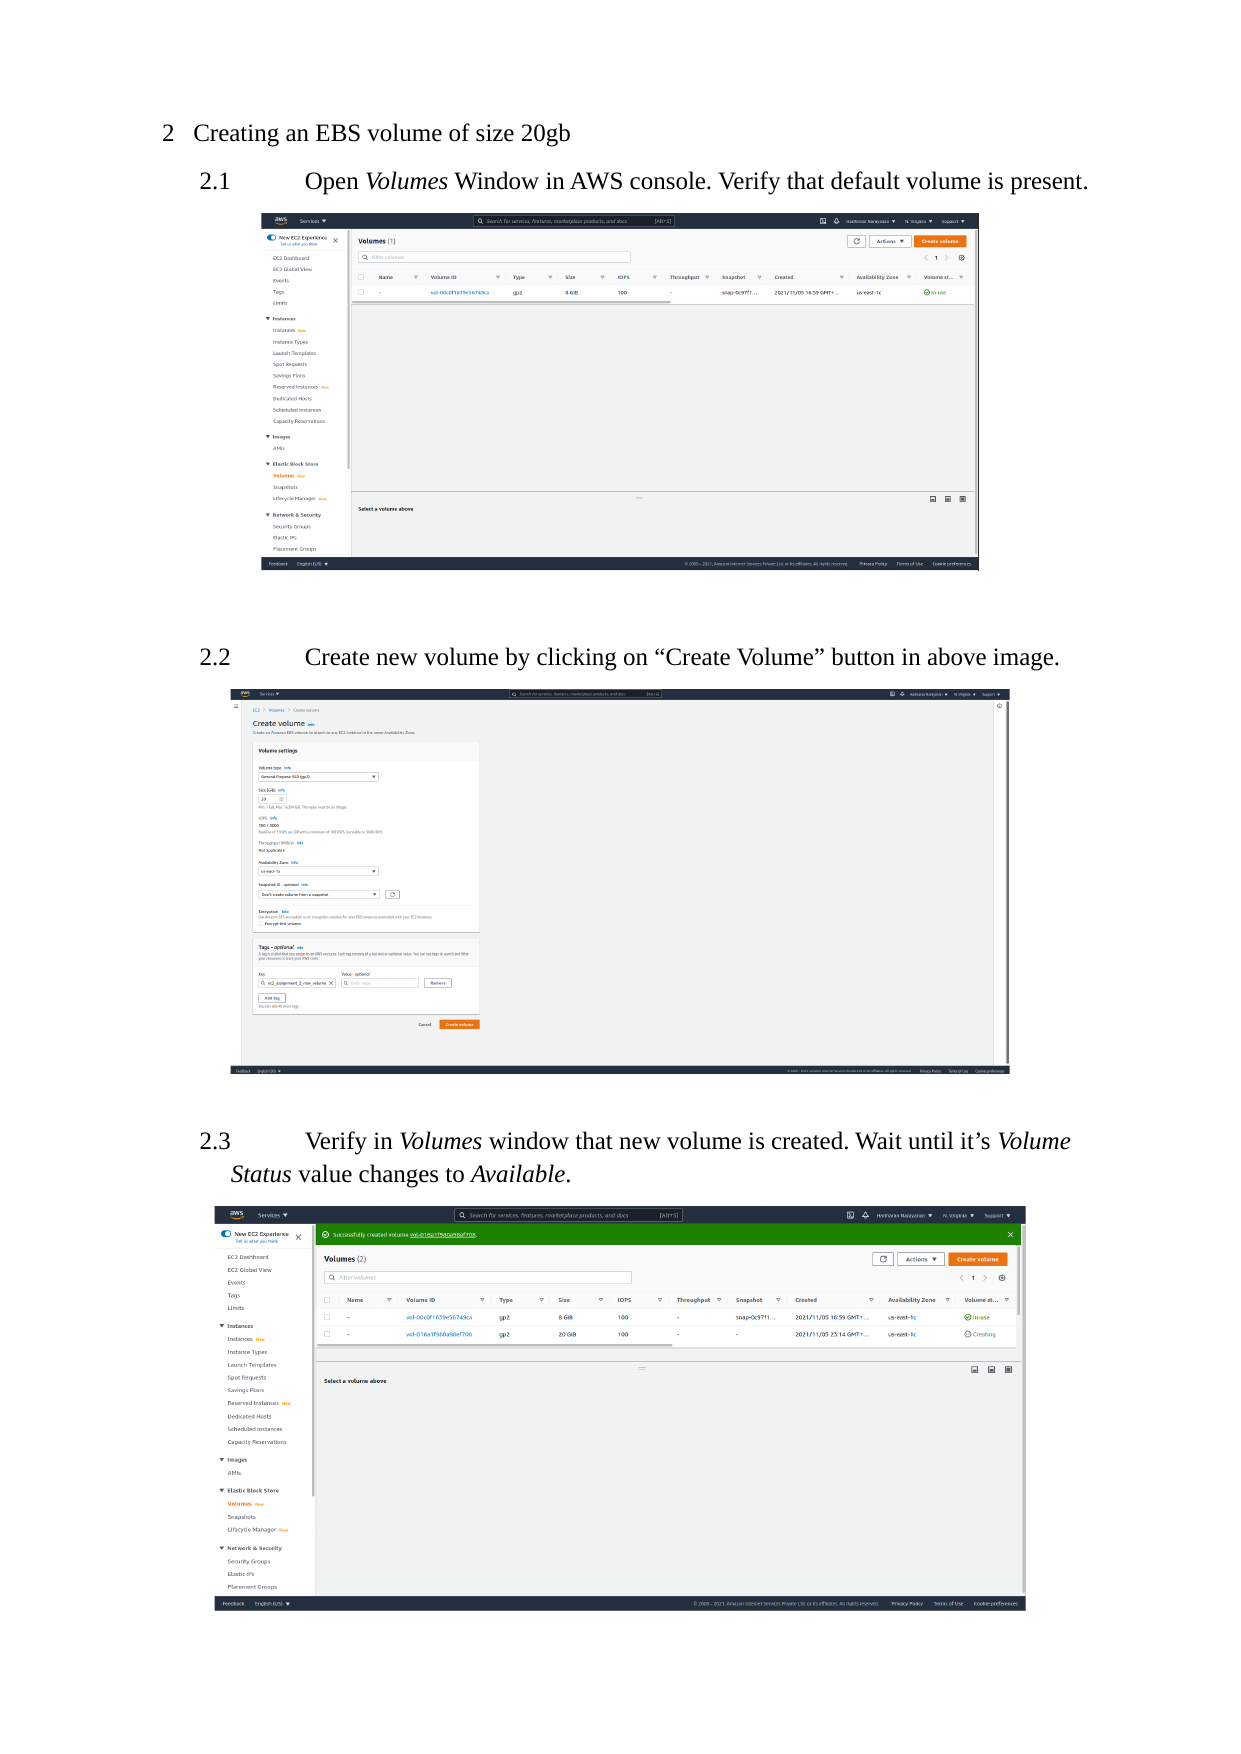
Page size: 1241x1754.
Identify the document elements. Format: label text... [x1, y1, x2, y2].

list Creating an EBS volume of size 20gb [156, 118, 1122, 147]
list Open Volumes Window in AWS console. Verify that default volume is present. [193, 166, 1122, 194]
list Verify in Volumes window that new volume is created. Wait until it’s Volume Status value changes to Available. [193, 1126, 1122, 1188]
picture [230, 689, 1010, 1074]
list Create new volume by clicking on “Create Volume” button in above image. [193, 642, 1122, 671]
picture [214, 1206, 1026, 1611]
picture [261, 213, 979, 571]
